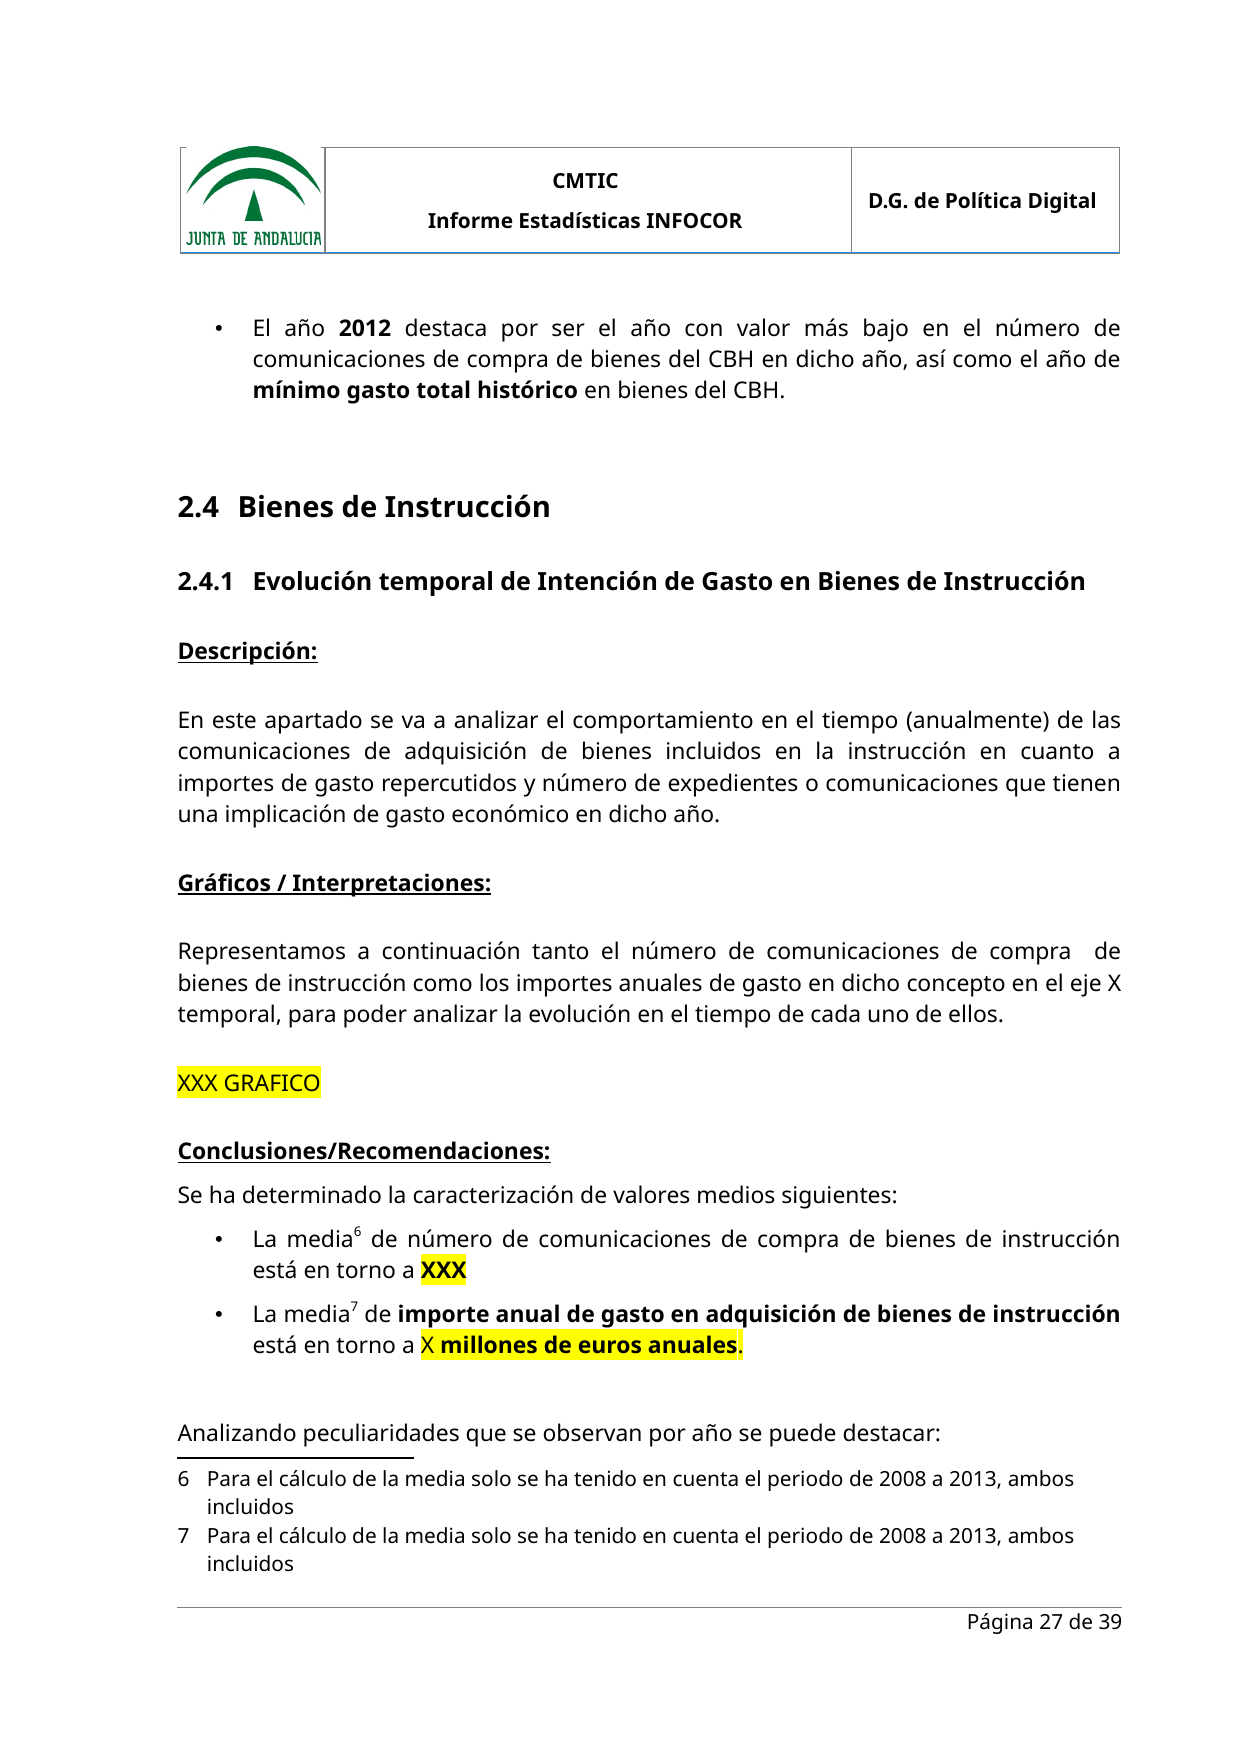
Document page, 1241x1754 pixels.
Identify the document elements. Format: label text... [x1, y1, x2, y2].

list Para el cálculo de la media solo se ha tenido en cuenta el periodo de 2008 a 2013, ambos incluidos [177, 1464, 1122, 1521]
text Descripción: [177, 635, 1122, 666]
text Analizando peculiaridades que se observan por año se puede destacar: [177, 1416, 1122, 1448]
list La media de importe anual de gasto en adquisición de bienes de instrucción está en torno a X millones de euros anuales. [215, 1298, 1122, 1360]
text Gráficos / Interpretaciones: [177, 866, 1122, 898]
text Representamos a continuación tanto el número de comunicaciones de compra de bienes de instrucción como los importes anuales de gasto en dicho concepto en el eje X temporal, para poder analizar la evolución en el tiempo de cada uno de ellos. [177, 935, 1122, 1029]
text Se ha determinado la caracterización de valores medios siguientes: [177, 1179, 1122, 1210]
list Para el cálculo de la media solo se ha tenido en cuenta el periodo de 2008 a 2013, ambos incluidos [177, 1521, 1122, 1578]
subtitle Bienes de Instrucción [177, 486, 1122, 526]
picture [186, 146, 321, 245]
subtitle Evolución temporal de Intención de Gasto en Bienes de Instrucción [177, 564, 1122, 598]
text XXX GRAFICO [177, 1066, 1122, 1098]
text En este apartado se va a analizar el comportamiento en el tiempo (anualmente) de las comunicaciones de adquisición de bienes incluidos en la instrucción en cuanto a importes de gasto repercutidos y número de expedientes o comunicaciones que tienen una implicación de gasto económico en dicho año. [177, 704, 1122, 829]
text Conclusiones/Recomendaciones: [177, 1135, 1122, 1166]
list El año 2012 destaca por ser el año con valor más bajo en el número de comunicaciones de compra de bienes del CBH en dicho año, así como el año de mínimo gasto total histórico en bienes del CBH. [215, 311, 1122, 405]
list La media de número de comunicaciones de compra de bienes de instrucción está en torno a XXX [215, 1223, 1122, 1285]
